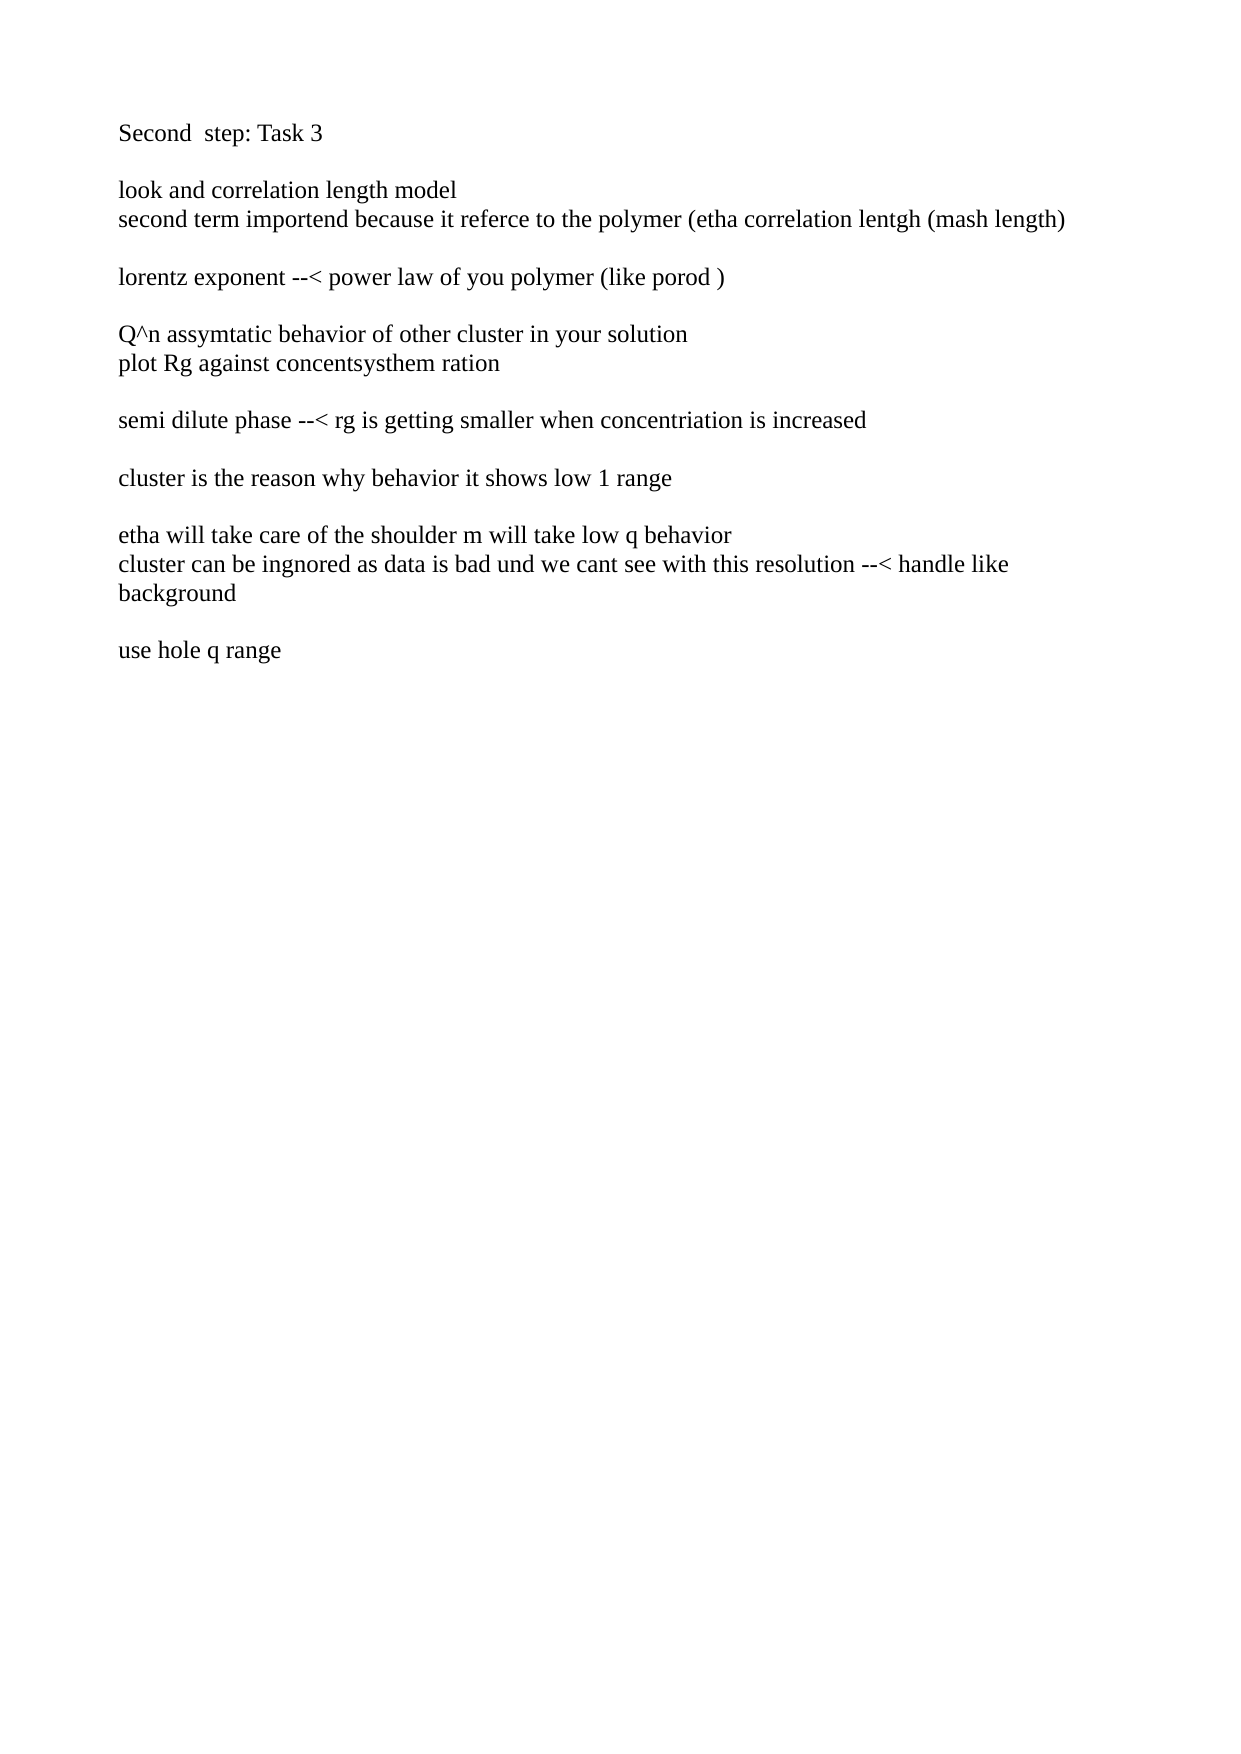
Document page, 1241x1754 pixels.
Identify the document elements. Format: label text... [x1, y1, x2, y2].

text second term importend because it referce to the polymer (etha correlation lentgh (mash length) [118, 204, 1122, 233]
text cluster can be ingnored as data is bad und we cant see with this resolution --< handle like background [118, 549, 1122, 607]
text etha will take care of the shoulder m will take low q behavior [118, 521, 1122, 549]
text lorentz exponent --< power law of you polymer (like porod ) [118, 262, 1122, 291]
text plot Rg against concentsysthem ration [118, 348, 1122, 377]
text look and correlation length model [118, 176, 1122, 204]
text semi dilute phase --< rg is getting smaller when concentriation is increased [118, 406, 1122, 434]
text use hole q range [118, 636, 1122, 664]
text cluster is the reason why behavior it shows low 1 range [118, 463, 1122, 492]
text Q^n assymtatic behavior of other cluster in your solution [118, 319, 1122, 348]
text Second step: Task 3 [118, 118, 1122, 147]
